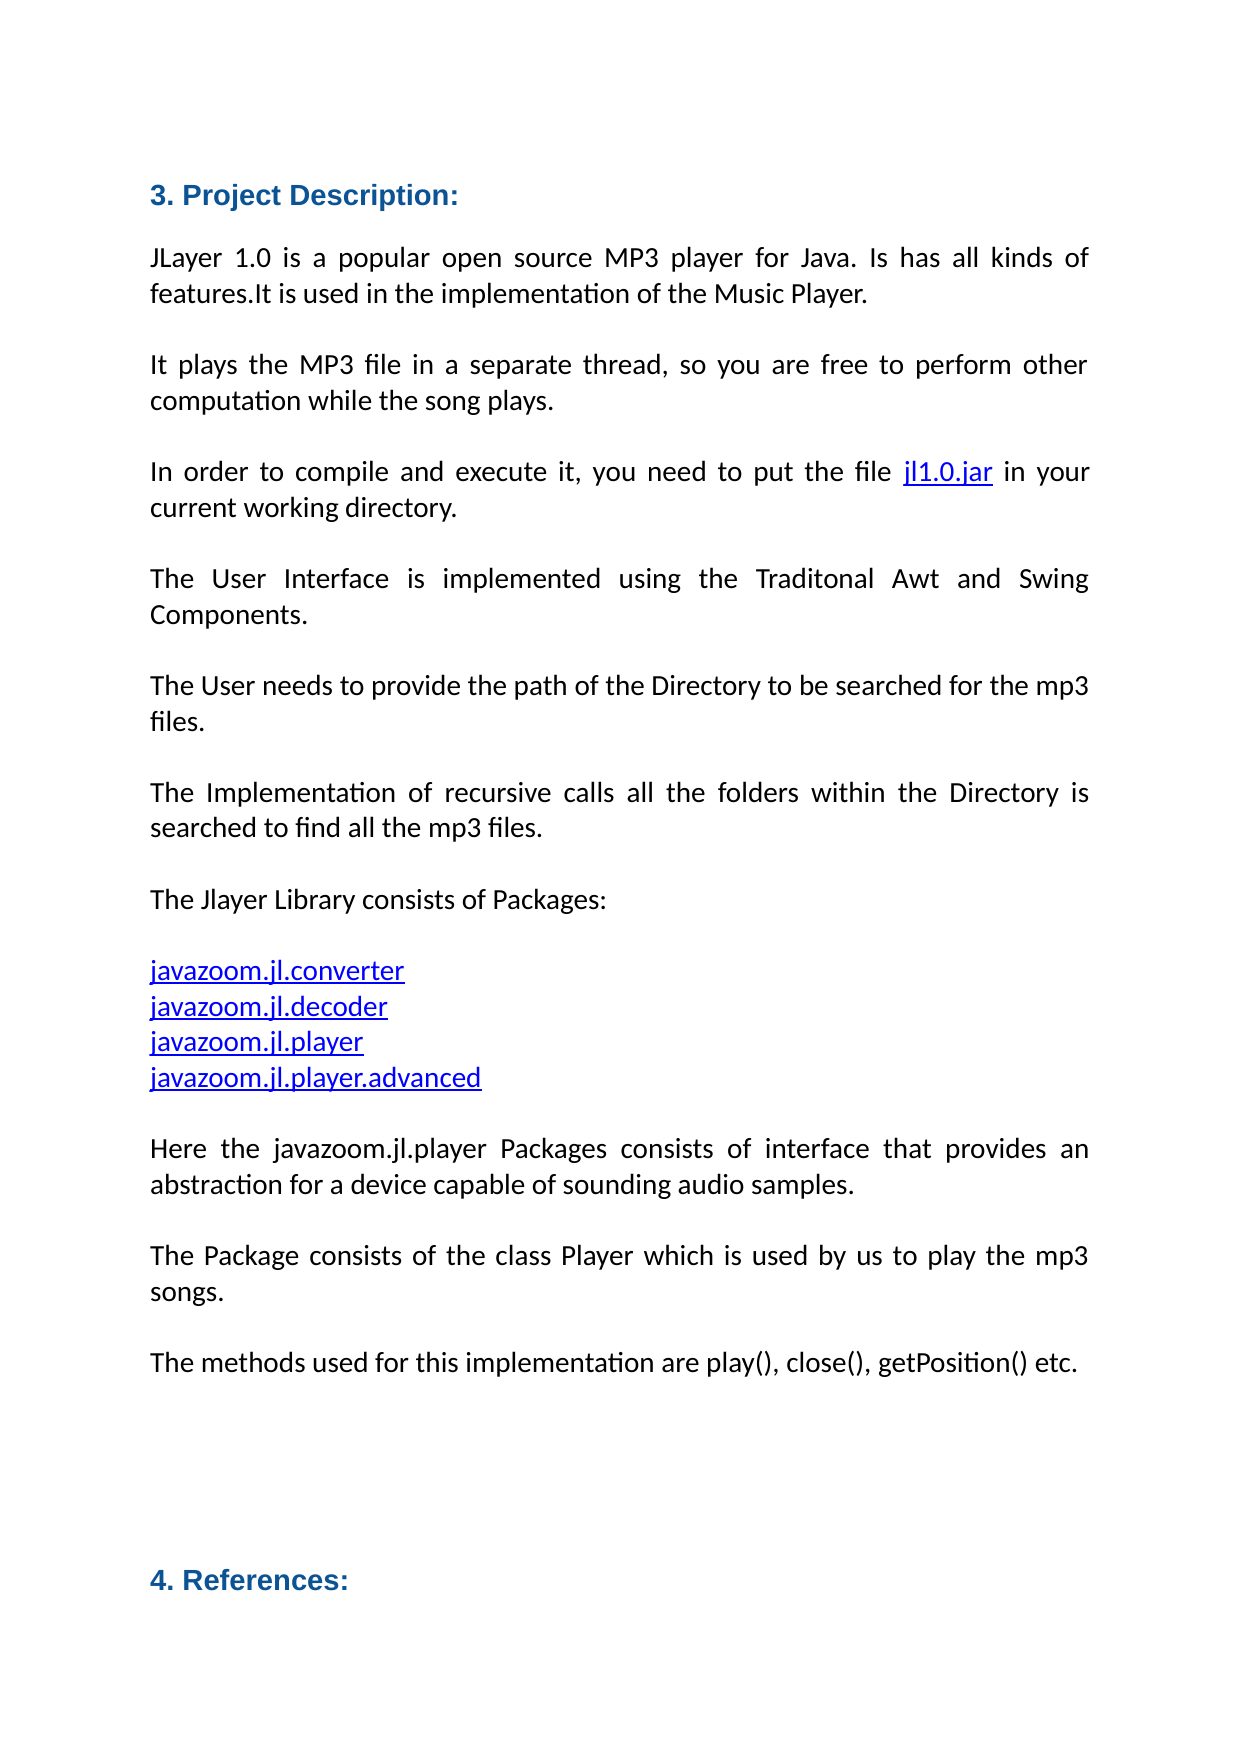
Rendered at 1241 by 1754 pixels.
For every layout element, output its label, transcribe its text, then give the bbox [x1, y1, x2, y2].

text The Package consists of the class Player which is used by us to play the mp3 songs. [150, 1237, 1090, 1308]
text The methods used for this implementation are play(), close(), getPosition() etc. [150, 1344, 1090, 1379]
text Here the javazoom.jl.player Packages consists of interface that provides an abstraction for a device capable of sounding audio samples. [150, 1130, 1090, 1201]
text javazoom.jl.converter javazoom.jl.decoder javazoom.jl.player javazoom.jl.player.advanced [150, 952, 1090, 1094]
text 4. References: [150, 1563, 1090, 1596]
text The Jlayer Library consists of Packages: [150, 881, 1090, 916]
text JLayer 1.0 is a popular open source MP3 player for Java. Is has all kinds of features.It is used in the implementation of the Music Player. [150, 212, 1090, 311]
text In order to compile and execute it, you need to put the file jl1.0.jar in your current working directory. [150, 453, 1090, 524]
text The User Interface is implemented using the Traditonal Awt and Swing Components. [150, 560, 1090, 631]
text It plays the MP3 file in a separate thread, so you are free to perform other computation while the song plays. [150, 346, 1090, 418]
text The Implementation of recursive calls all the folders within the Directory is searched to find all the mp3 files. [150, 774, 1090, 845]
text 3. Project Description: [150, 178, 1090, 212]
text The User needs to provide the path of the Directory to be searched for the mp3 files. [150, 667, 1090, 738]
